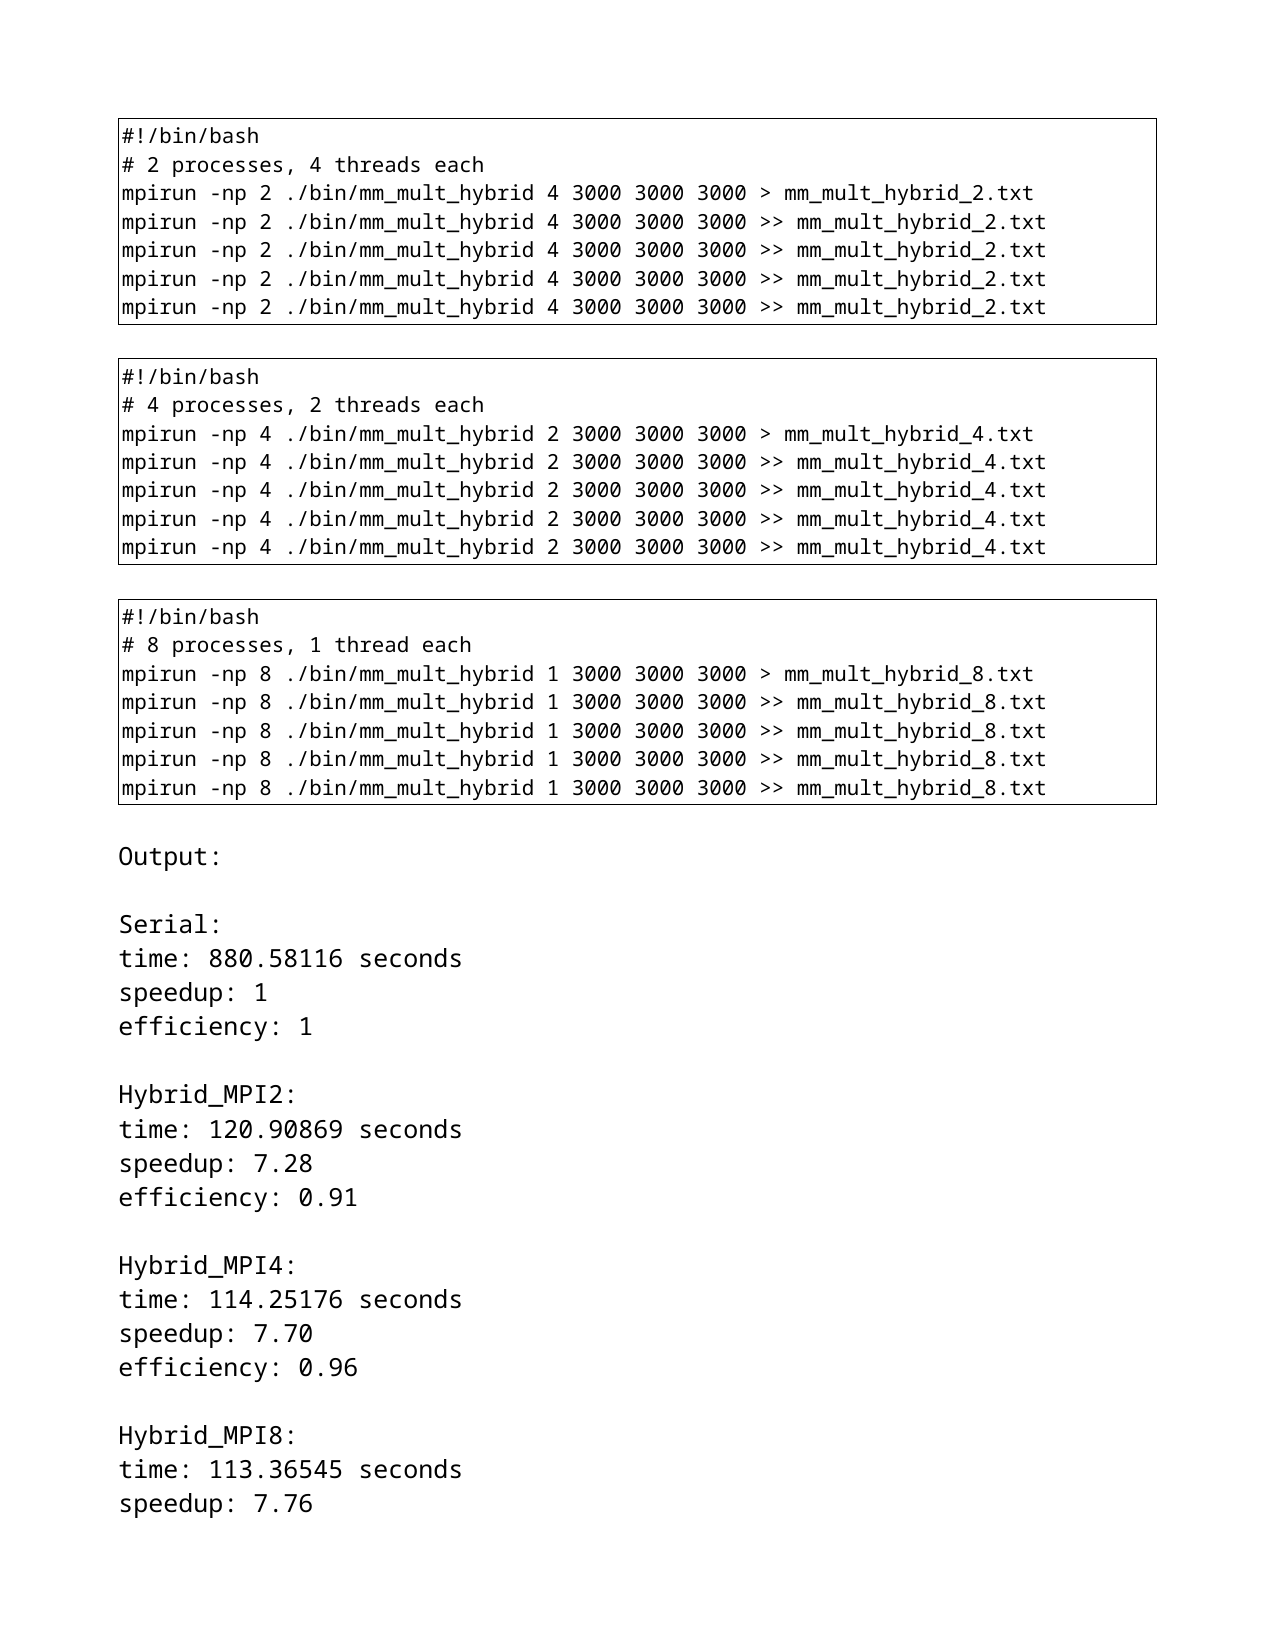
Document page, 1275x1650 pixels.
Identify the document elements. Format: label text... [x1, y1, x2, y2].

text mpirun -np 2 ./bin/mm_mult_hybrid 4 3000 3000 3000 >> mm_mult_hybrid_2.txt [119, 203, 1156, 232]
text mpirun -np 4 ./bin/mm_mult_hybrid 2 3000 3000 3000 >> mm_mult_hybrid_4.txt [119, 472, 1156, 501]
text mpirun -np 2 ./bin/mm_mult_hybrid 4 3000 3000 3000 >> mm_mult_hybrid_2.txt [119, 289, 1156, 324]
text Hybrid_MPI2: [118, 1077, 1157, 1111]
text efficiency: 0.91 [118, 1179, 1157, 1213]
text Serial: [118, 907, 1157, 941]
text time: 880.58116 seconds [118, 941, 1157, 975]
text speedup: 7.76 [118, 1486, 1157, 1520]
text mpirun -np 2 ./bin/mm_mult_hybrid 4 3000 3000 3000 > mm_mult_hybrid_2.txt [119, 175, 1156, 203]
text mpirun -np 2 ./bin/mm_mult_hybrid 4 3000 3000 3000 >> mm_mult_hybrid_2.txt [119, 260, 1156, 289]
text mpirun -np 8 ./bin/mm_mult_hybrid 1 3000 3000 3000 >> mm_mult_hybrid_8.txt [119, 712, 1156, 741]
text efficiency: 1 [118, 1009, 1157, 1043]
text time: 120.90869 seconds [118, 1111, 1157, 1145]
text #!/bin/bash [119, 119, 1156, 147]
text speedup: 1 [118, 975, 1157, 1009]
text Output: [118, 839, 1157, 873]
text #!/bin/bash [119, 600, 1156, 627]
text time: 114.25176 seconds [118, 1282, 1157, 1316]
text mpirun -np 2 ./bin/mm_mult_hybrid 4 3000 3000 3000 >> mm_mult_hybrid_2.txt [119, 232, 1156, 260]
text mpirun -np 8 ./bin/mm_mult_hybrid 1 3000 3000 3000 >> mm_mult_hybrid_8.txt [119, 769, 1156, 804]
text mpirun -np 8 ./bin/mm_mult_hybrid 1 3000 3000 3000 >> mm_mult_hybrid_8.txt [119, 741, 1156, 769]
text # 8 processes, 1 thread each [119, 627, 1156, 655]
text Hybrid_MPI8: [118, 1418, 1157, 1452]
text mpirun -np 4 ./bin/mm_mult_hybrid 2 3000 3000 3000 >> mm_mult_hybrid_4.txt [119, 444, 1156, 472]
text # 4 processes, 2 threads each [119, 387, 1156, 415]
text mpirun -np 4 ./bin/mm_mult_hybrid 2 3000 3000 3000 >> mm_mult_hybrid_4.txt [119, 529, 1156, 564]
text efficiency: 0.96 [118, 1350, 1157, 1384]
text #!/bin/bash [119, 359, 1156, 387]
text mpirun -np 8 ./bin/mm_mult_hybrid 1 3000 3000 3000 > mm_mult_hybrid_8.txt [119, 655, 1156, 684]
text speedup: 7.70 [118, 1316, 1157, 1350]
text mpirun -np 8 ./bin/mm_mult_hybrid 1 3000 3000 3000 >> mm_mult_hybrid_8.txt [119, 684, 1156, 712]
text # 2 processes, 4 threads each [119, 147, 1156, 175]
text speedup: 7.28 [118, 1145, 1157, 1179]
text Hybrid_MPI4: [118, 1247, 1157, 1282]
text mpirun -np 4 ./bin/mm_mult_hybrid 2 3000 3000 3000 >> mm_mult_hybrid_4.txt [119, 501, 1156, 529]
text time: 113.36545 seconds [118, 1452, 1157, 1486]
text mpirun -np 4 ./bin/mm_mult_hybrid 2 3000 3000 3000 > mm_mult_hybrid_4.txt [119, 415, 1156, 444]
